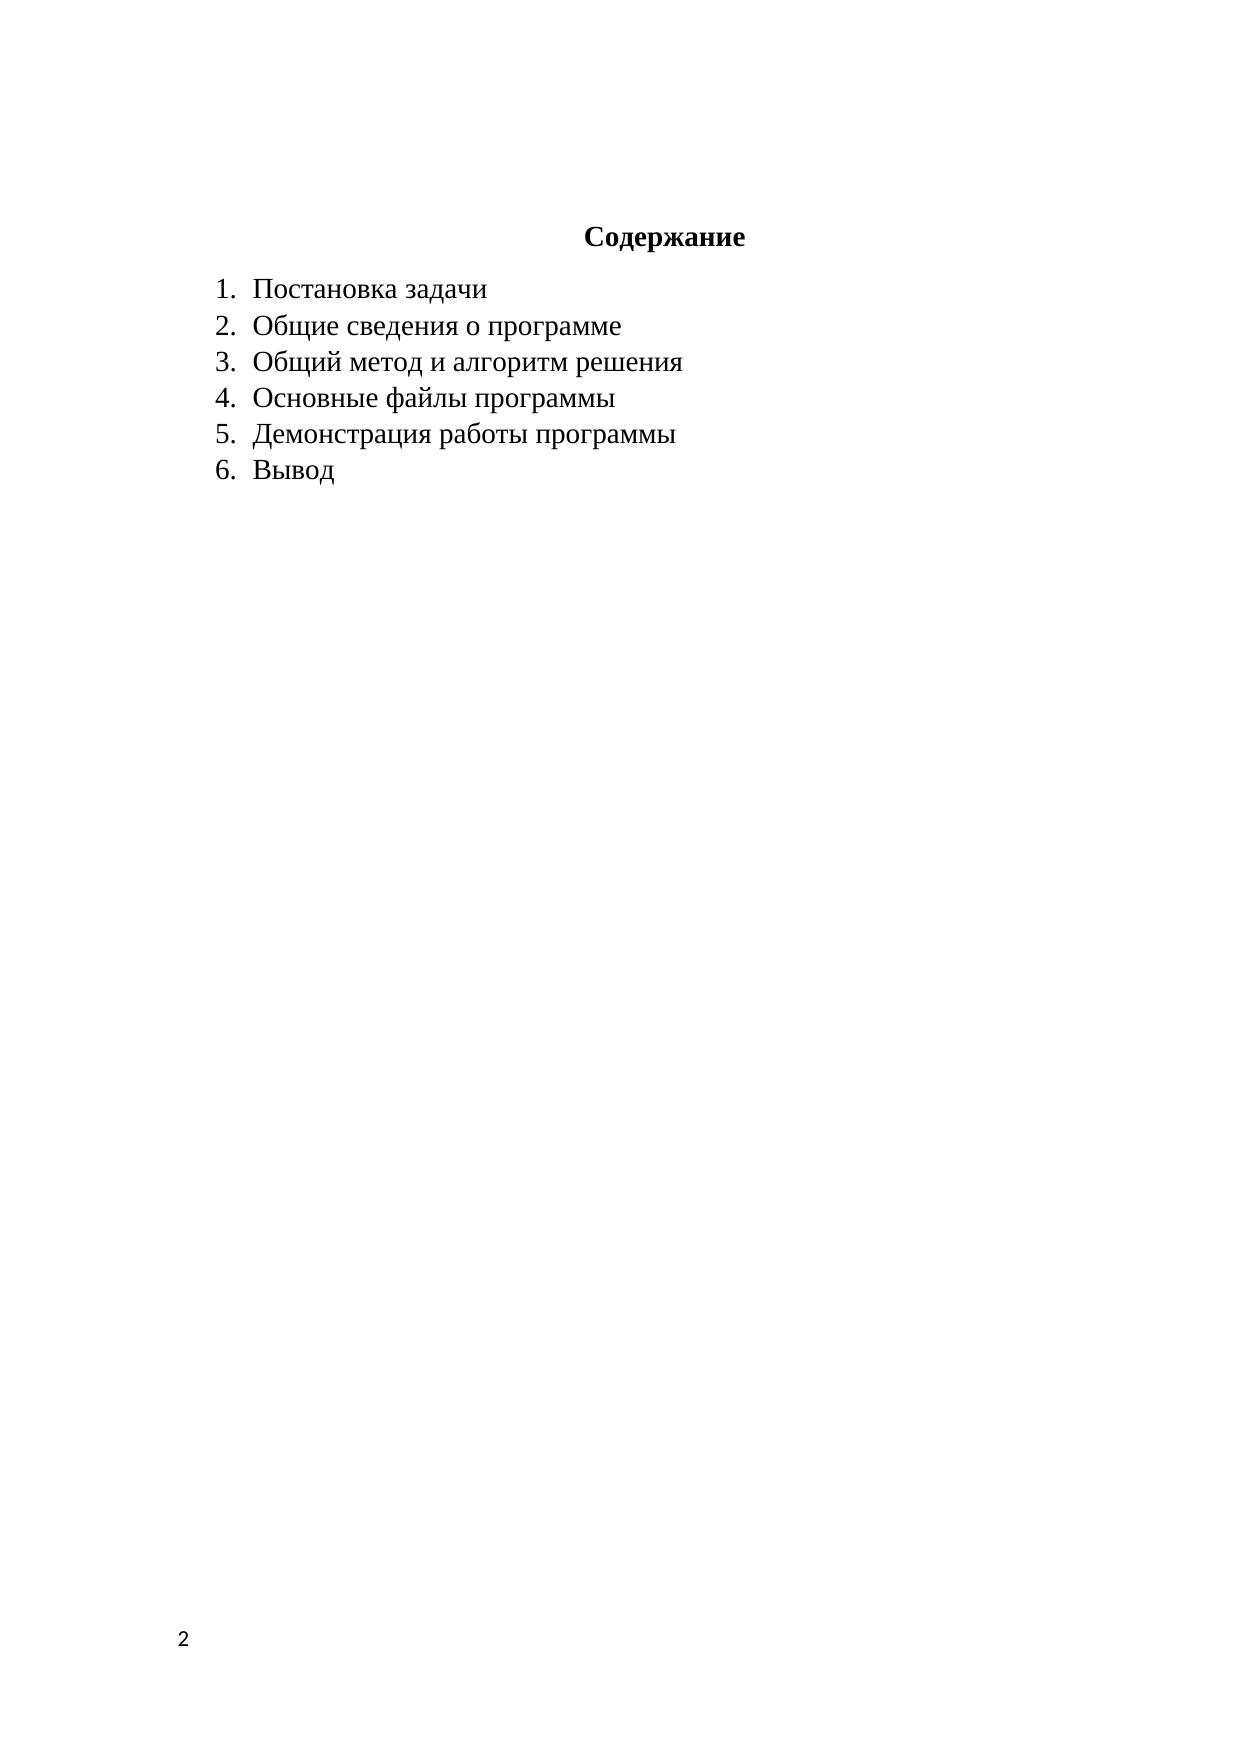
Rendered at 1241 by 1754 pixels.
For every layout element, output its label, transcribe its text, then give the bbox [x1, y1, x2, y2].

list Демонстрация работы программы [215, 416, 1152, 450]
text Содержание [177, 219, 1152, 252]
list Общий метод и алгоритм решения [215, 344, 1152, 377]
list Общие сведения о программе [215, 308, 1152, 341]
list Основные файлы программы [215, 380, 1152, 413]
list Вывод [215, 452, 1152, 486]
list Постановка задачи [215, 272, 1152, 305]
